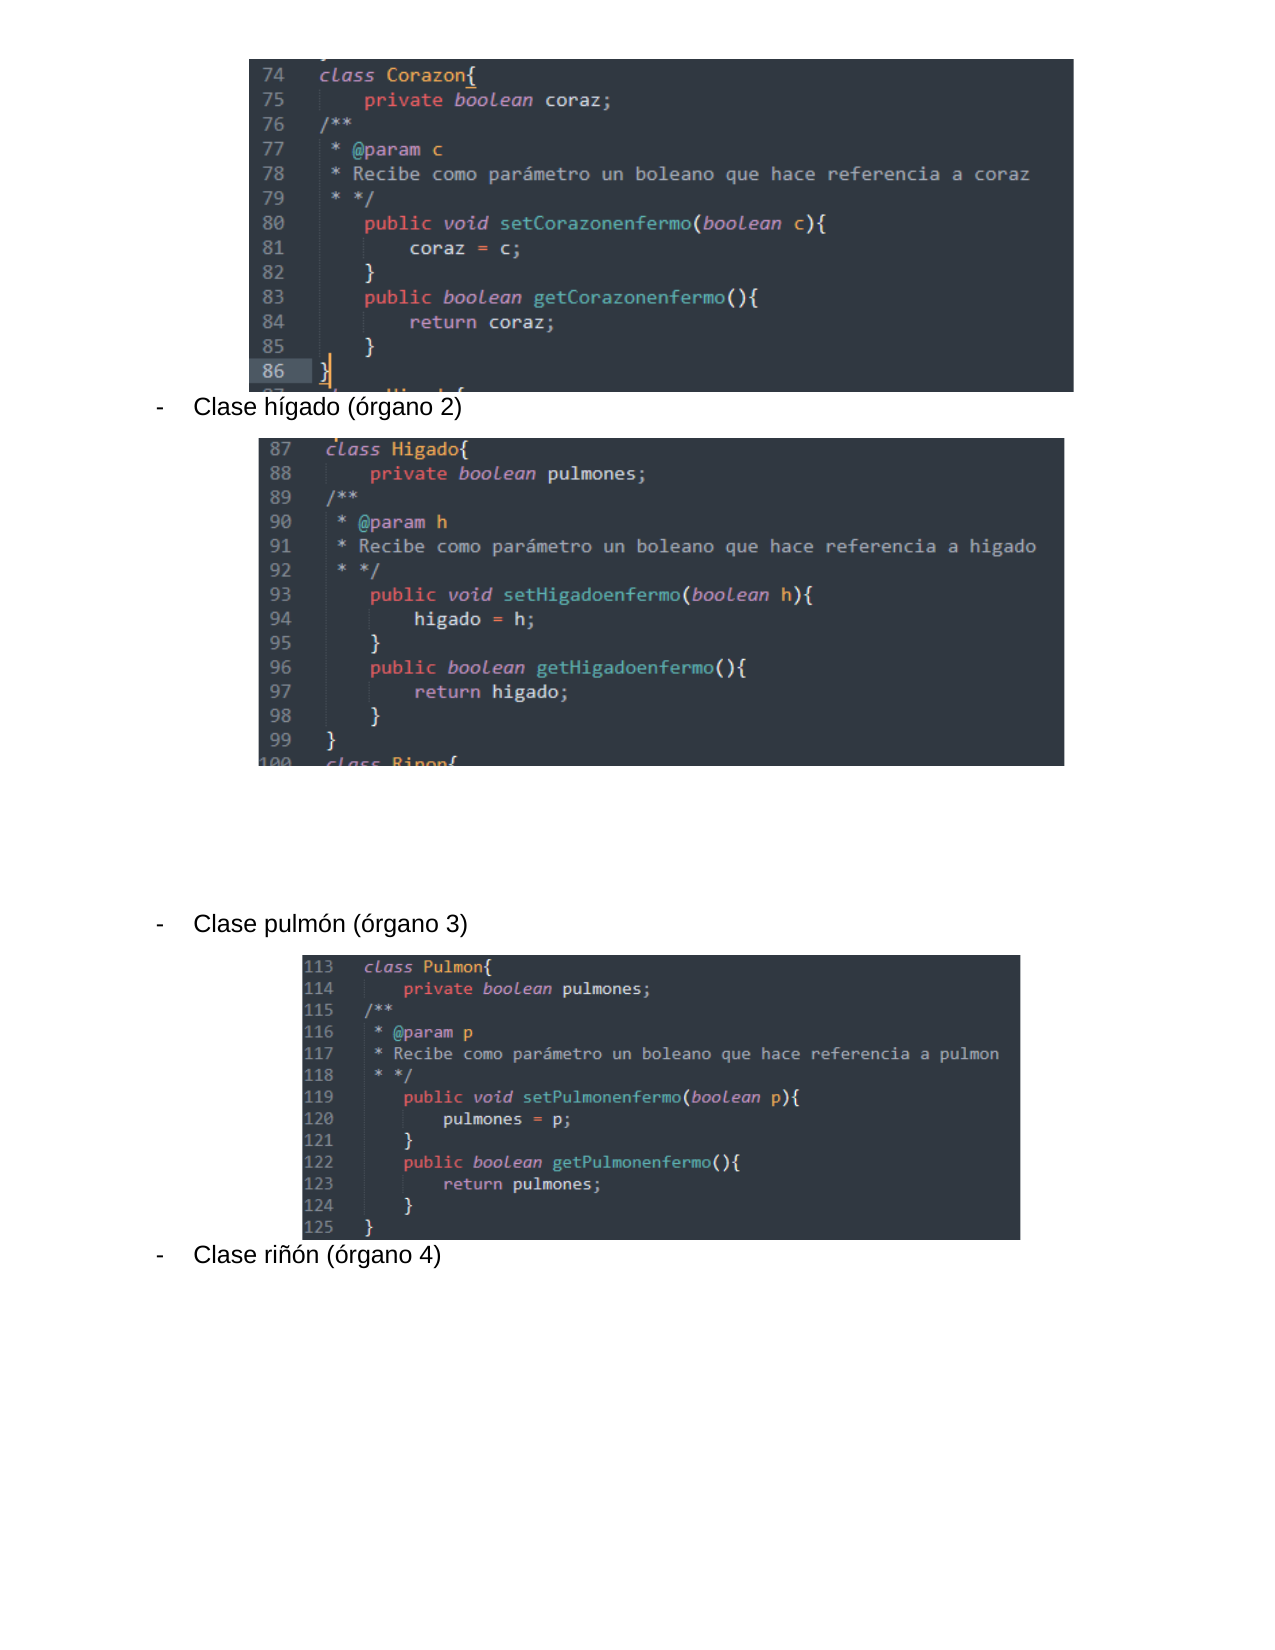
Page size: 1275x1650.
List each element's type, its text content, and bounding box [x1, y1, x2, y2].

list Clase hígado (órgano 2) [156, 391, 1205, 420]
list Clase riñón (órgano 4) [156, 1240, 1205, 1268]
list Clase pulmón (órgano 3) [156, 909, 1205, 938]
